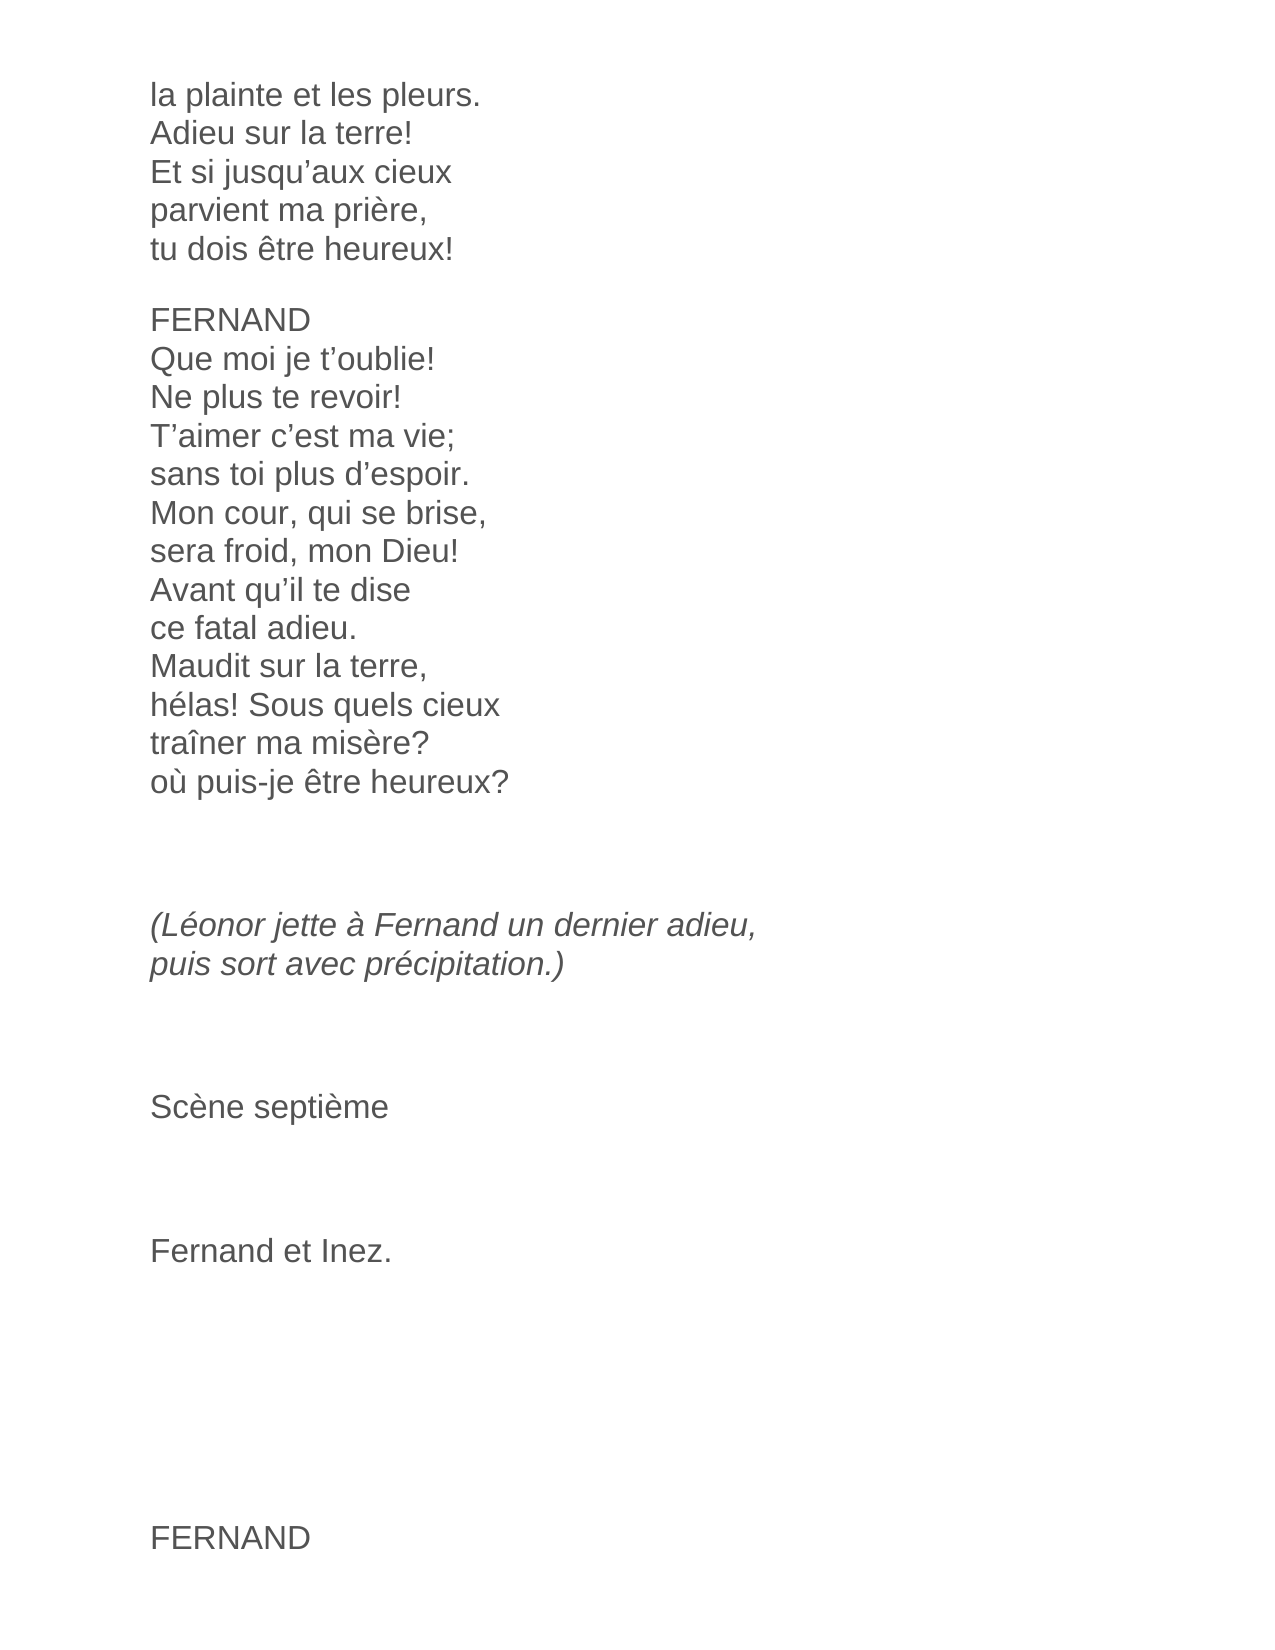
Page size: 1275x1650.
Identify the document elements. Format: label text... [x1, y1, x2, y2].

text Fernand et Inez. [150, 1231, 1125, 1269]
text Scène septième [150, 1087, 1125, 1126]
text FERNAND [150, 1518, 1125, 1556]
text (Léonor jette à Fernand un dernier adieu, puis sort avec précipitation.) [150, 905, 1125, 982]
text FERNAND Que moi je t’oublie! Ne plus te revoir! T’aimer c’est ma vie; sans toi plus d’espoir. Mon cour, qui se brise, sera froid, mon Dieu! Avant qu’il te dise ce fatal adieu. Maudit sur la terre, hélas! Sous quels cieux traîner ma misère? où puis-je être heureux? [150, 301, 1125, 800]
text la plainte et les pleurs. Adieu sur la terre! Et si jusqu’aux cieux parvient ma prière, tu dois être heureux! [150, 75, 1125, 267]
